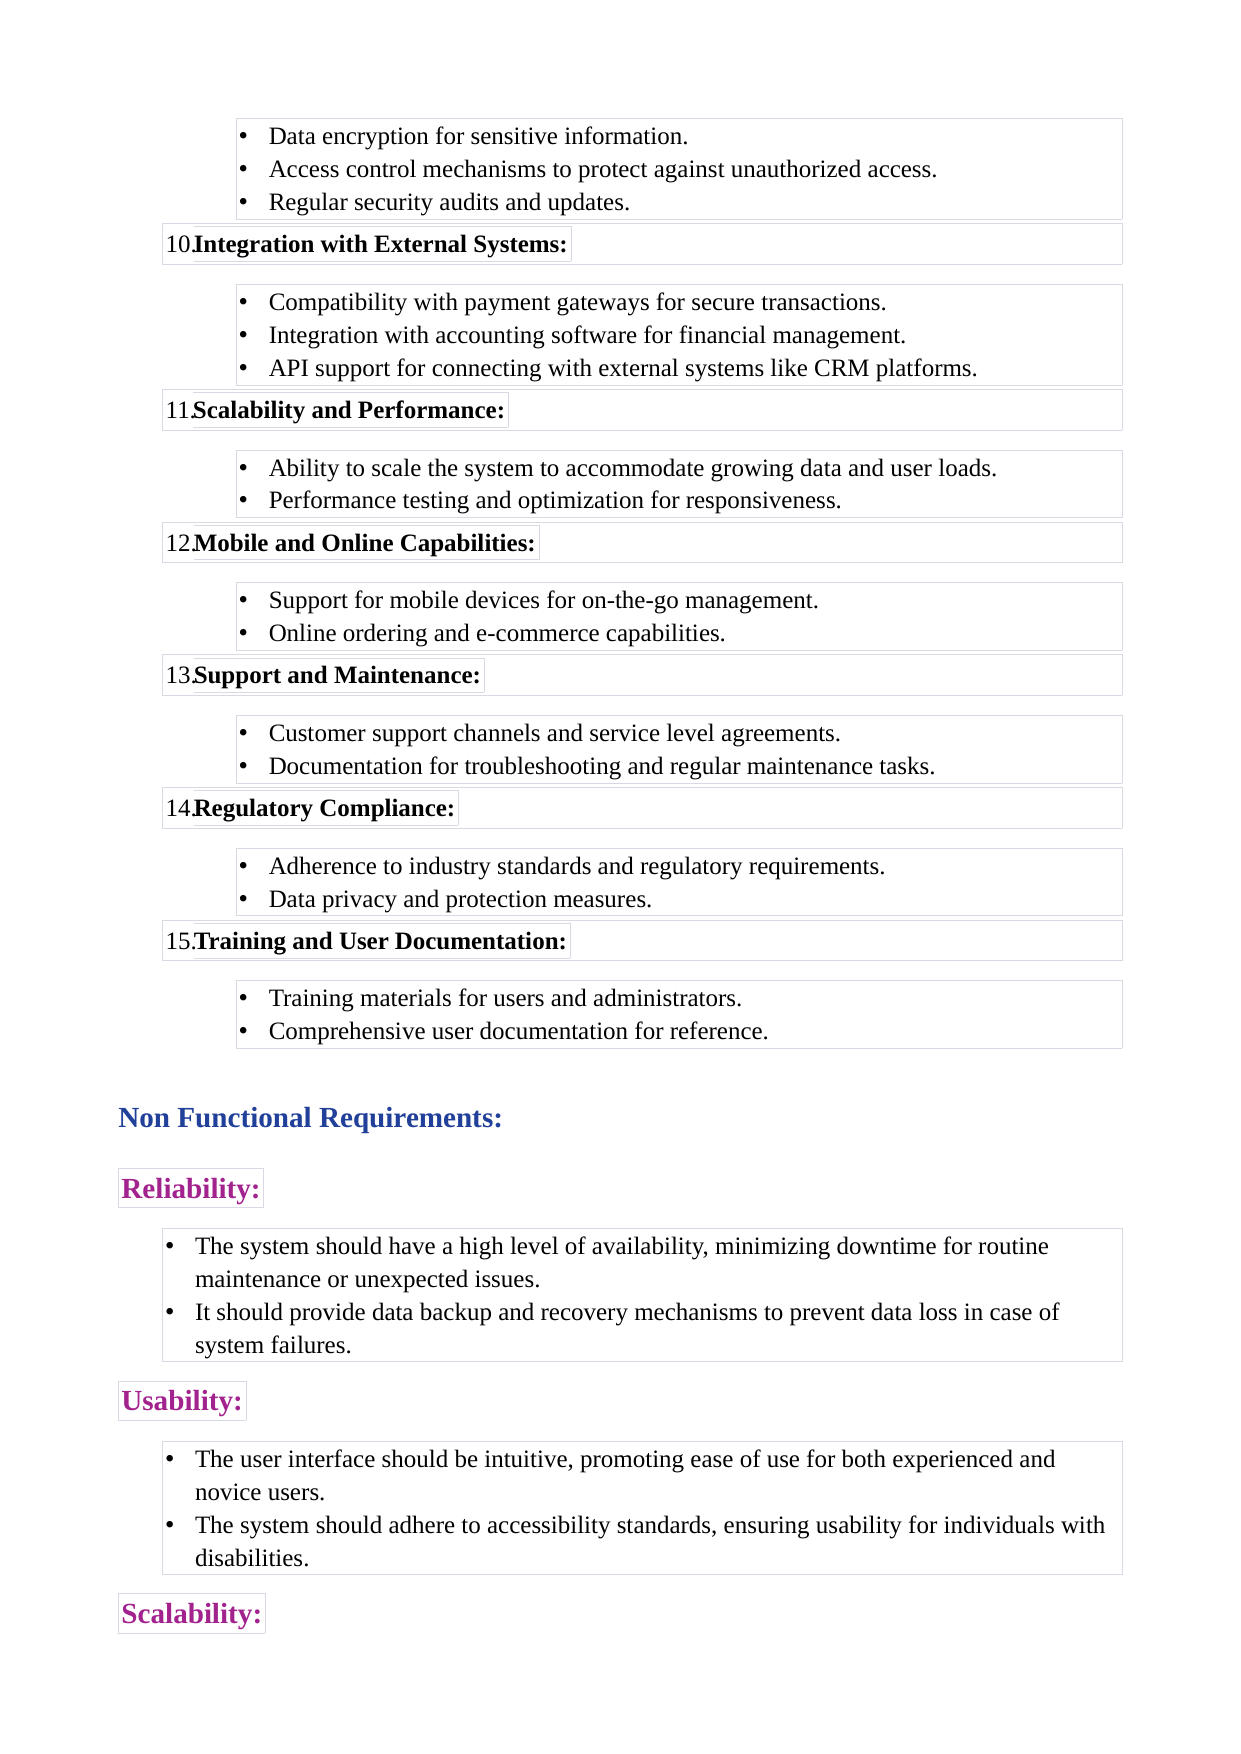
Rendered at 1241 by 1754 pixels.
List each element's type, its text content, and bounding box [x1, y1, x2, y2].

list Mobile and Online Capabilities: [163, 523, 1122, 562]
list Data encryption for sensitive information. [237, 119, 1122, 150]
list Customer support channels and service level agreements. [237, 716, 1122, 747]
list Comprehensive user documentation for reference. [237, 1013, 1122, 1048]
text [266, 1593, 1122, 1633]
text [264, 1168, 1122, 1207]
list The user interface should be intuitive, promoting ease of use for both experienced and novice users. [163, 1442, 1122, 1505]
list Scalability and Performance: [163, 390, 1122, 430]
list Compatibility with payment gateways for secure transactions. [237, 285, 1122, 316]
list Support for mobile devices for on-the-go management. [237, 583, 1122, 614]
text Usability: [119, 1382, 246, 1420]
list The system should adhere to accessibility standards, ensuring usability for individuals with disabilities. [163, 1507, 1122, 1574]
list The system should have a high level of availability, minimizing downtime for routine maintenance or unexpected issues. [163, 1229, 1122, 1293]
list Documentation for troubleshooting and regular maintenance tasks. [237, 748, 1122, 783]
list Regulatory Compliance: [163, 788, 1122, 828]
list Integration with External Systems: [163, 224, 1122, 264]
text Reliability: [119, 1169, 263, 1207]
list Adherence to industry standards and regulatory requirements. [237, 849, 1122, 879]
list Data privacy and protection measures. [237, 881, 1122, 915]
list Performance testing and optimization for responsiveness. [237, 483, 1122, 517]
list Support and Maintenance: [163, 655, 1122, 695]
list API support for connecting with external systems like CRM platforms. [237, 350, 1122, 385]
text Scalability: [119, 1594, 265, 1633]
list Regular security audits and updates. [237, 184, 1122, 219]
list Ability to scale the system to accommodate growing data and user loads. [237, 451, 1122, 481]
list Integration with accounting software for financial management. [237, 317, 1122, 349]
text [247, 1381, 1122, 1420]
text Non Functional Requirements: [118, 1101, 1122, 1134]
list Training and User Documentation: [163, 921, 1122, 960]
list It should provide data backup and recovery mechanisms to prevent data loss in case of system failures. [163, 1294, 1122, 1361]
list Online ordering and e-commerce capabilities. [237, 615, 1122, 650]
list Access control mechanisms to protect against unauthorized access. [237, 151, 1122, 183]
list Training materials for users and administrators. [237, 981, 1122, 1012]
